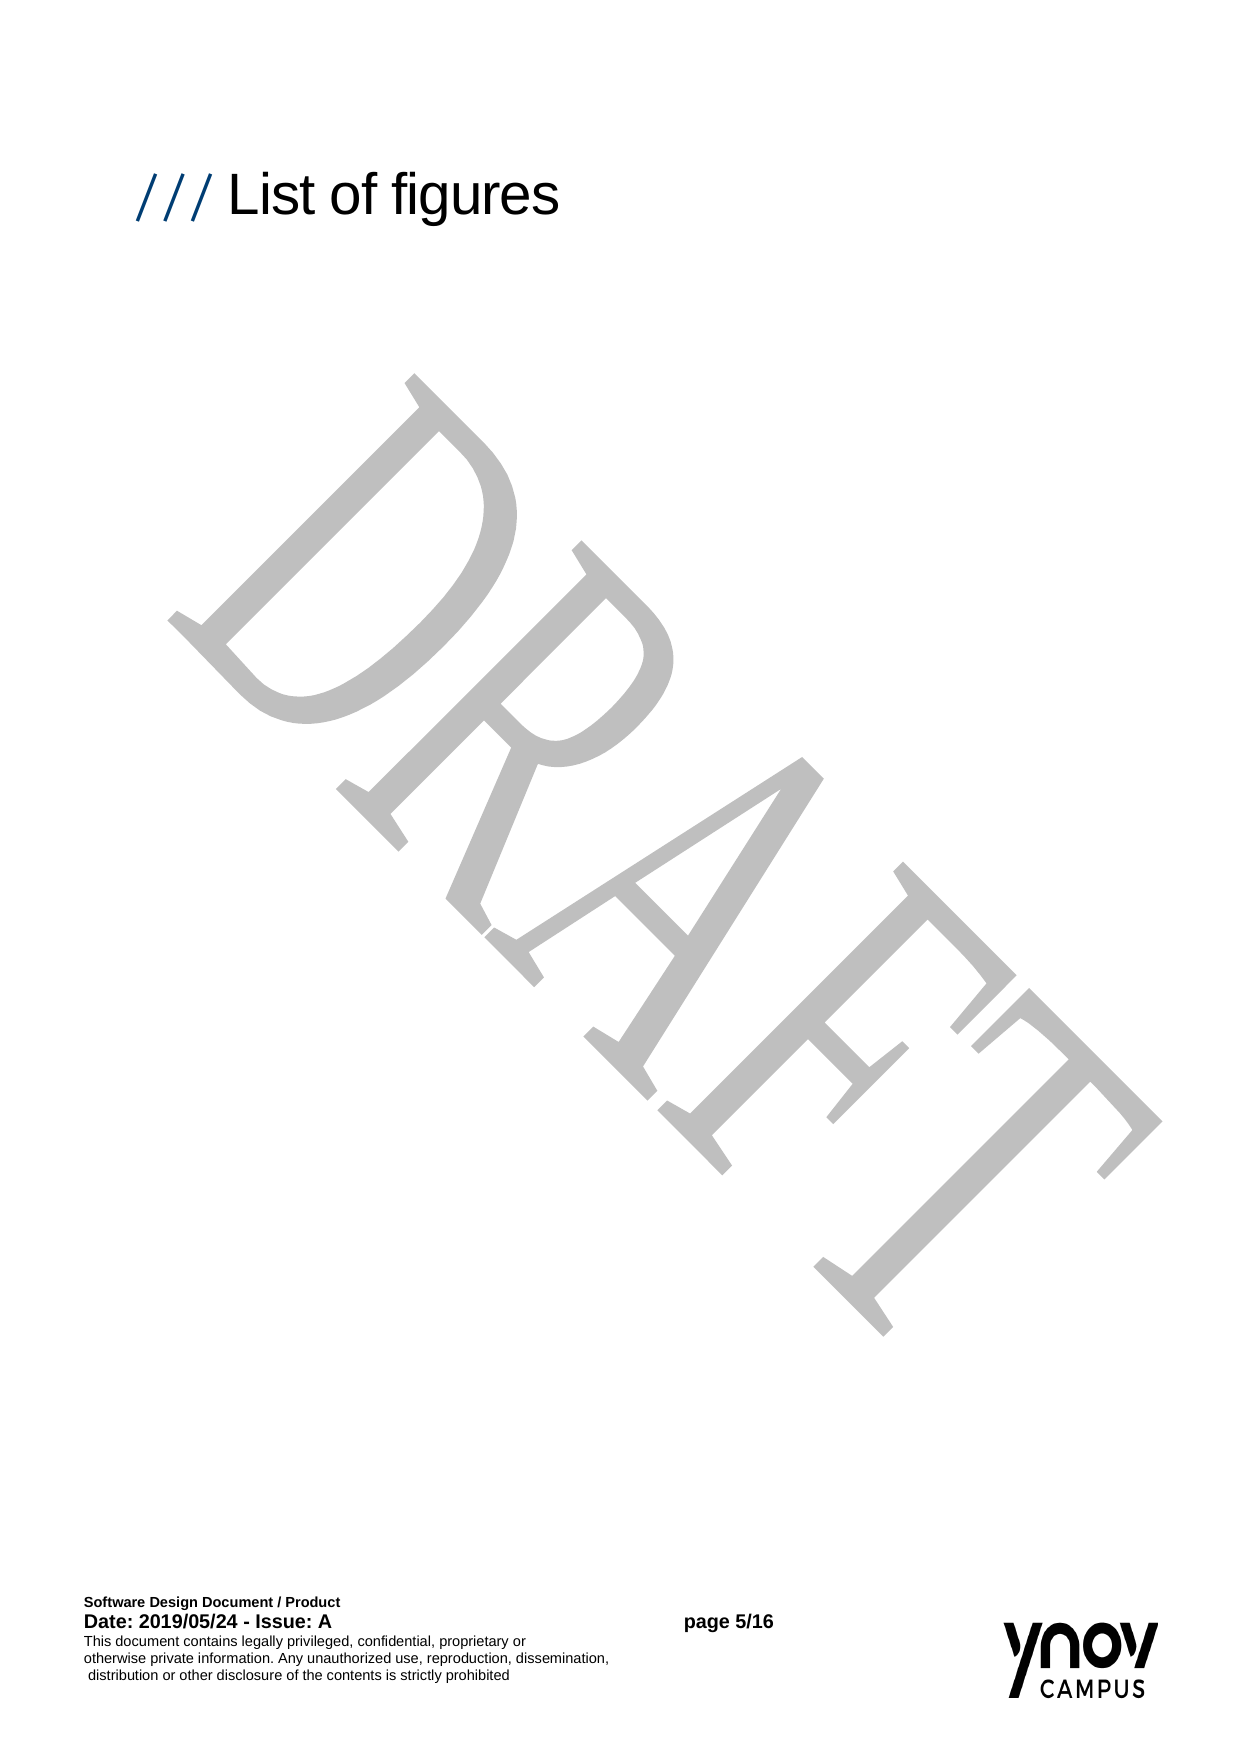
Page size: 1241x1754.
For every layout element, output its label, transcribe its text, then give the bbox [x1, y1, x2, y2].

subtitle /// List of figures [131, 160, 1200, 229]
